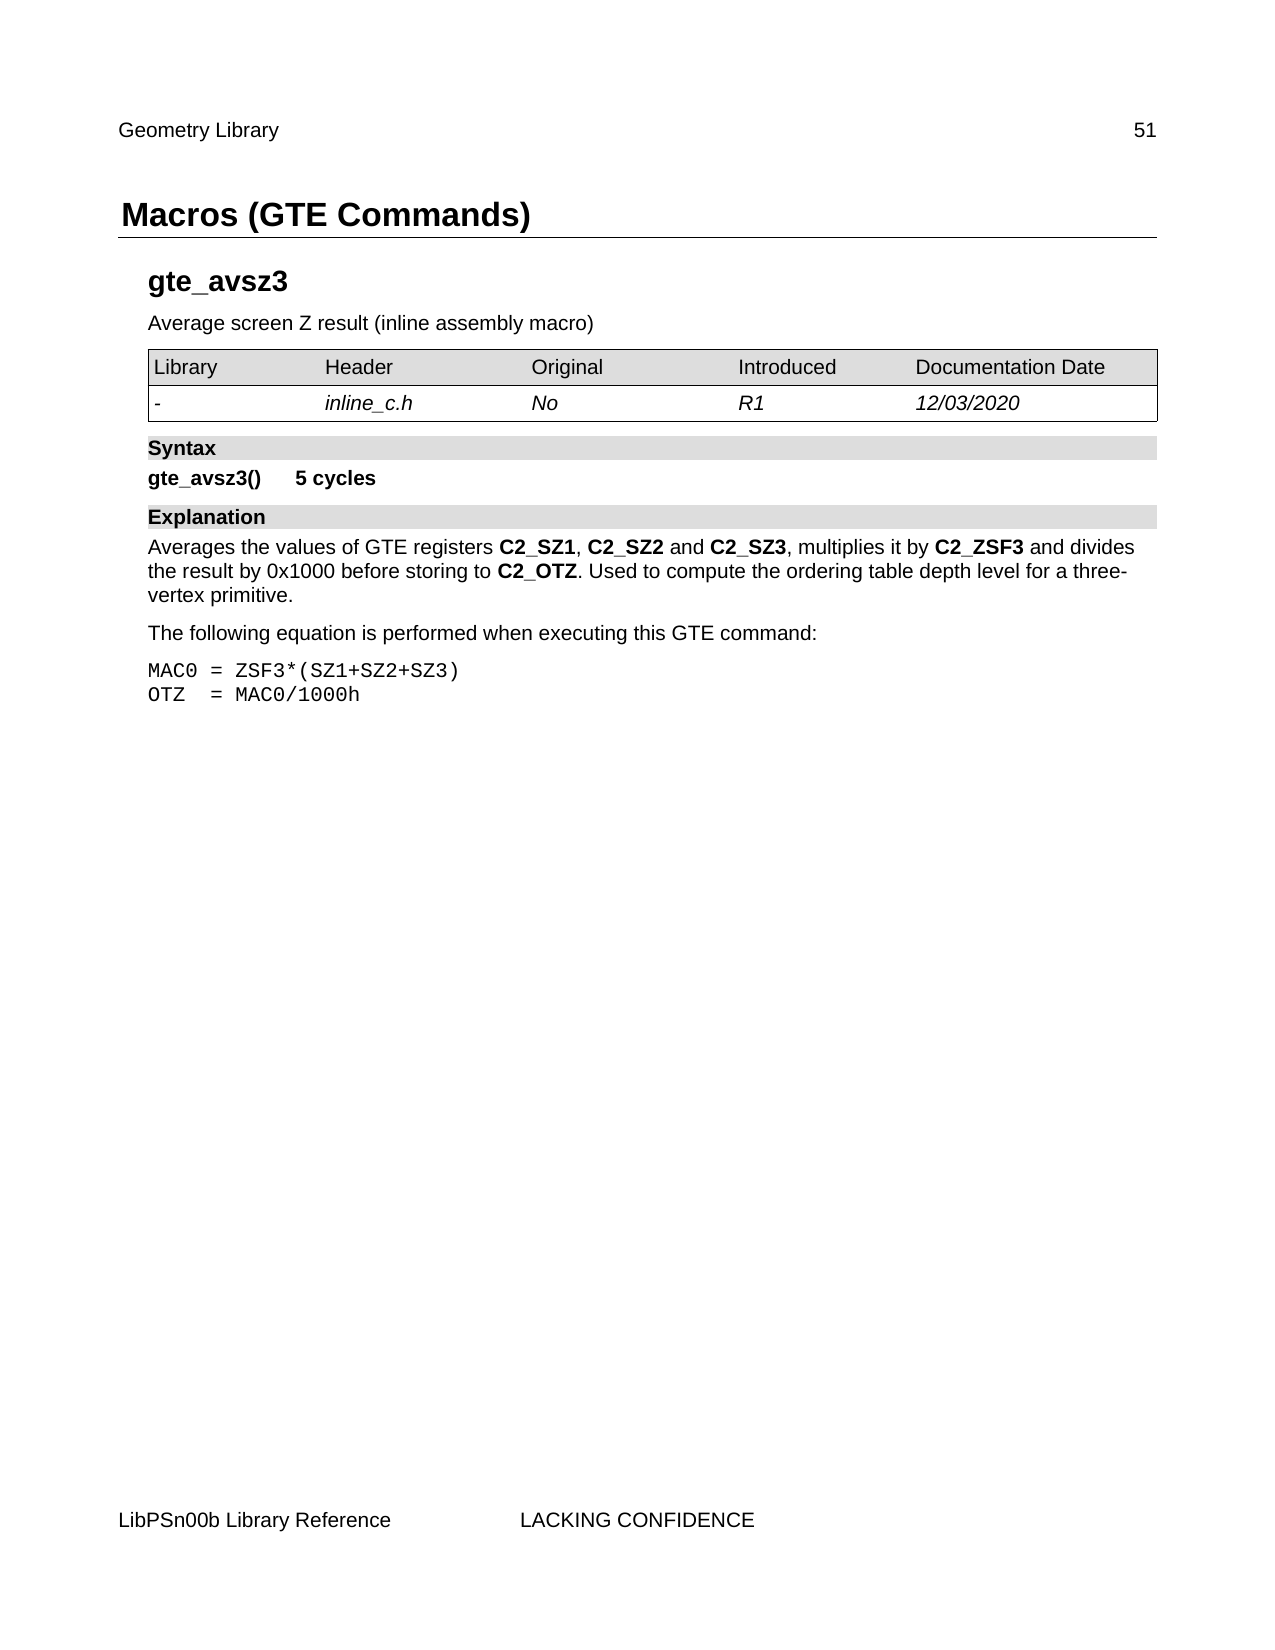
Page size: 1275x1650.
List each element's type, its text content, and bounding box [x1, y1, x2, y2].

subtitle Macros (GTE Commands) [118, 192, 1157, 237]
text Library Header Original Introduced Documentation Date [149, 350, 1157, 385]
text Averages the values of GTE registers C2_SZ1, C2_SZ2 and C2_SZ3, multiplies it by C2_ZSF3 and divides the result by 0x1000 before storing to C2_OTZ. Used to compute the ordering table depth level for a three-vertex primitive. [148, 534, 1157, 606]
text Average screen Z result (inline assembly macro) [148, 310, 1157, 334]
subtitle gte_avsz3 [148, 264, 1157, 298]
text The following equation is performed when executing this GTE command: [148, 621, 1157, 645]
subtitle Explanation [148, 505, 1157, 529]
text - inline_c.h No R1 12/03/2020 [149, 386, 1157, 421]
text OTZ = MAC0/1000h [148, 684, 1157, 707]
text MAC0 = ZSF3*(SZ1+SZ2+SZ3) [148, 660, 1157, 684]
text gte_avsz3() 5 cycles [148, 466, 1157, 490]
subtitle Syntax [148, 436, 1157, 460]
